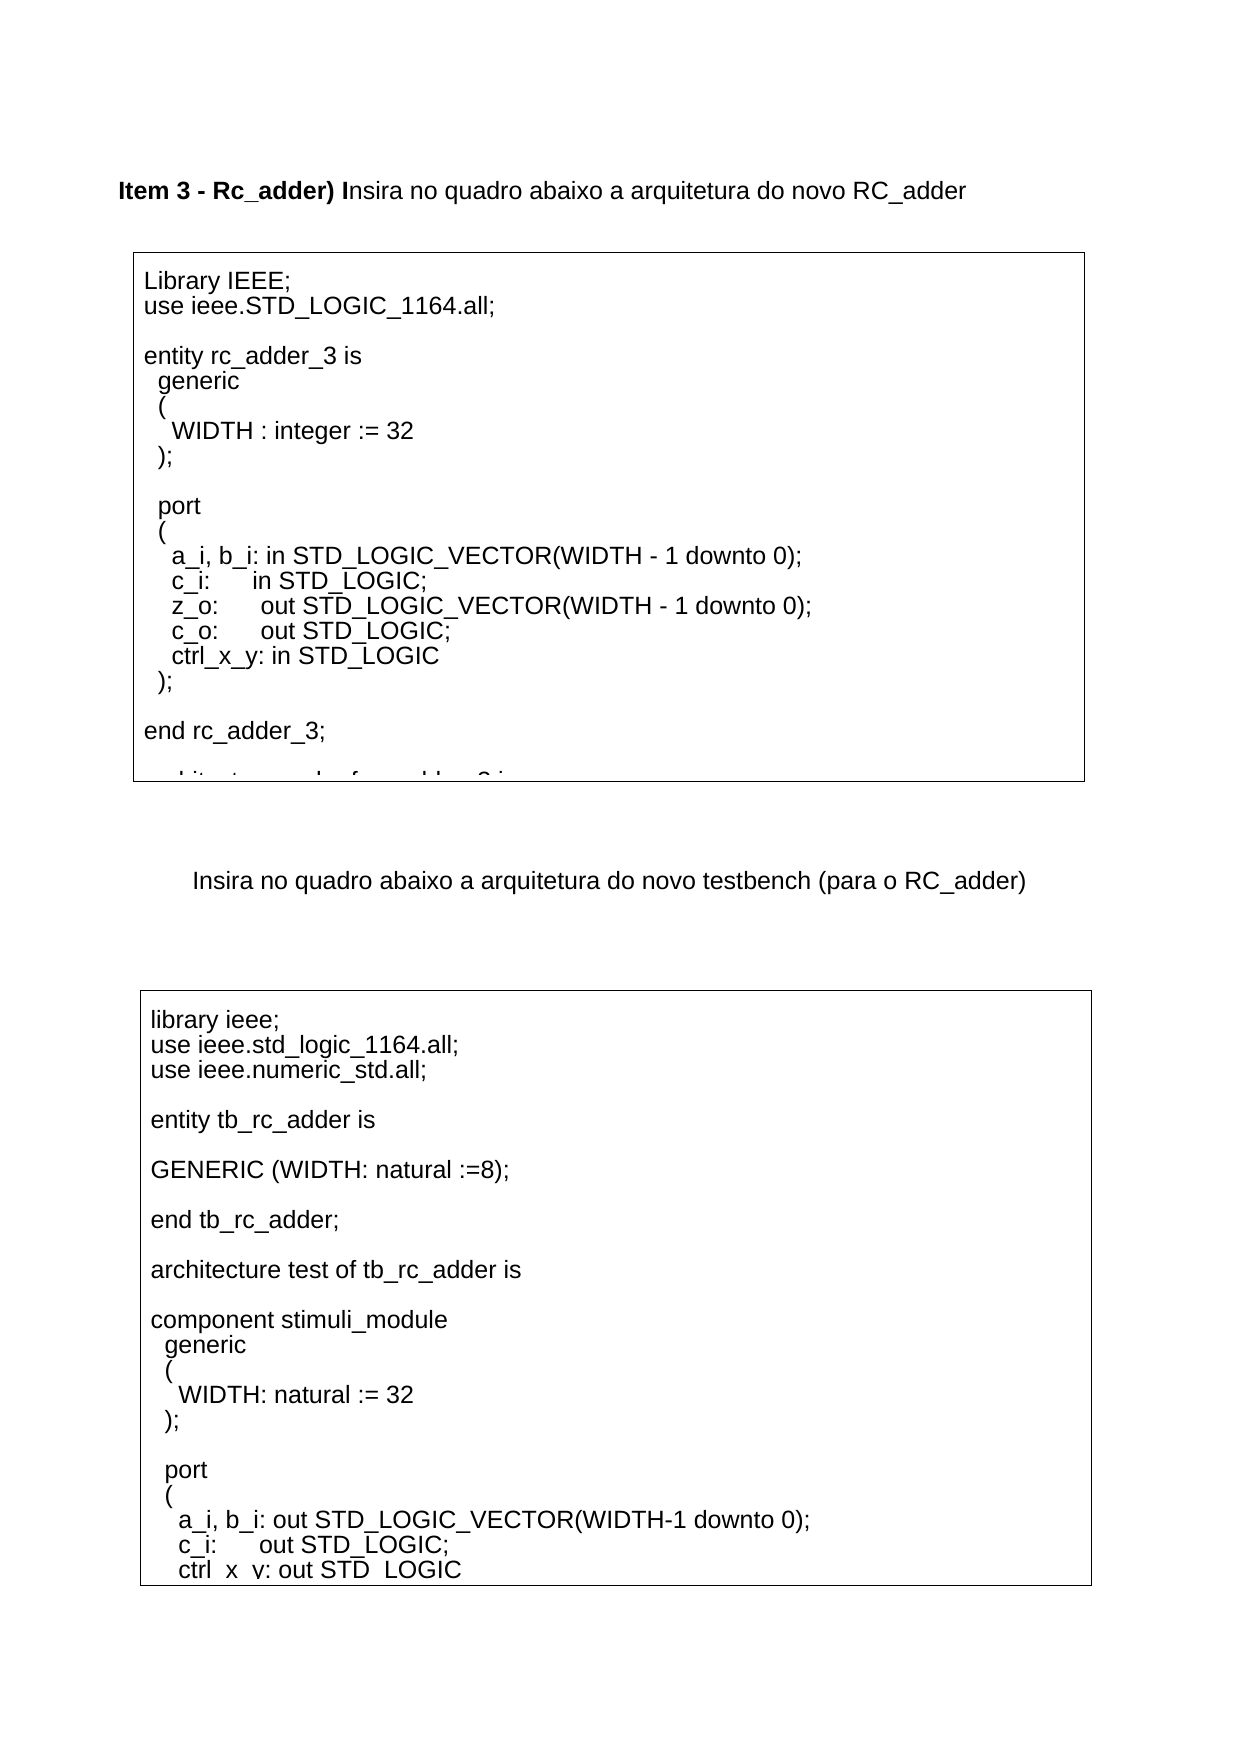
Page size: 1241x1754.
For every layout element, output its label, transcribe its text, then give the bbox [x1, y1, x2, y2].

text Insira no quadro abaixo a arquitetura do novo testbench (para o RC_adder) [118, 866, 1122, 894]
text Item 3 - Rc_adder) Insira no quadro abaixo a arquitetura do novo RC_adder [118, 176, 1122, 204]
